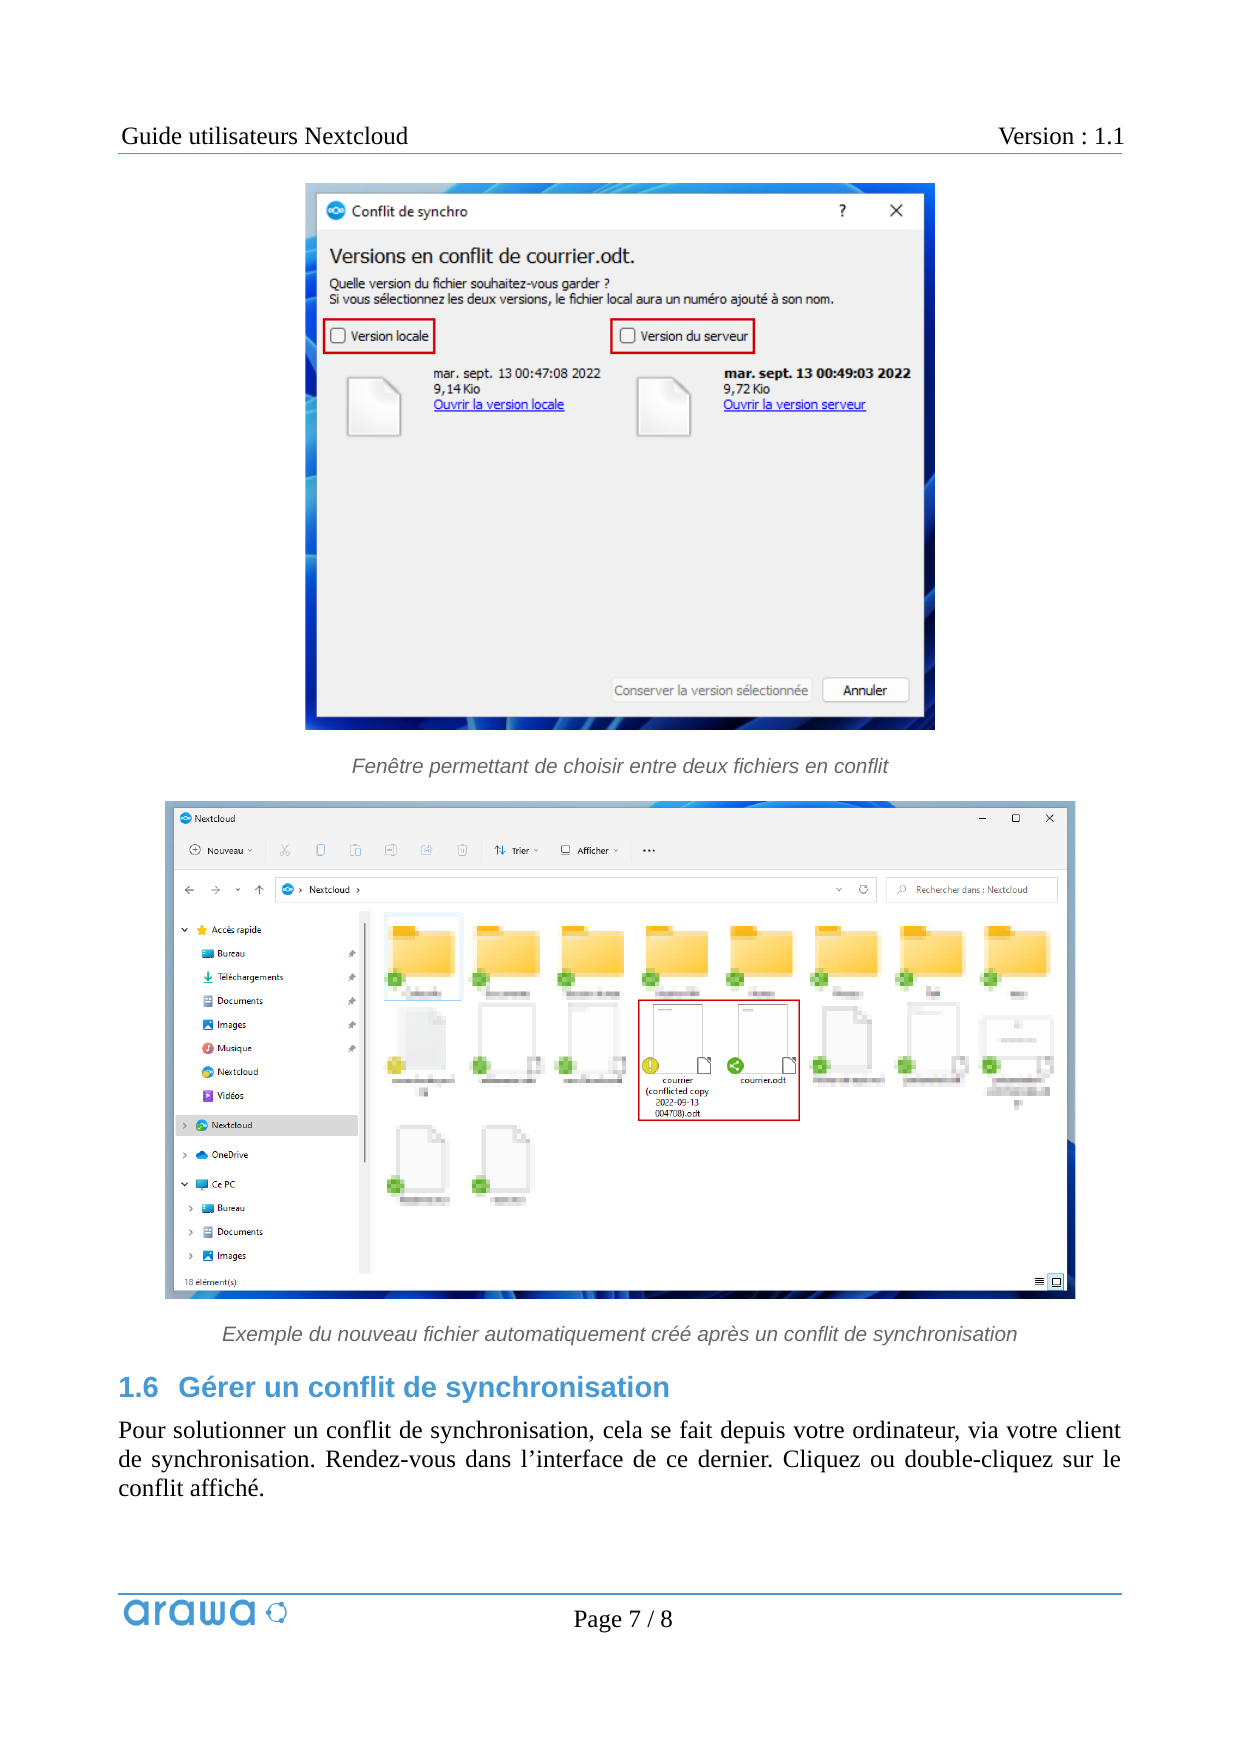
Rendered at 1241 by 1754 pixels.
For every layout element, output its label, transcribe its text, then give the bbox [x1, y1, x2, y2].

text Exemple du nouveau fichier automatiquement créé après un conflit de synchronisation [118, 1322, 1122, 1346]
picture [305, 183, 935, 730]
picture [121, 1597, 290, 1628]
text Fenêtre permettant de choisir entre deux fichiers en conflit [118, 753, 1122, 777]
picture [165, 801, 1076, 1299]
text Pour solutionner un conflit de synchronisation, cela se fait depuis votre ordinateur, via votre client de synchronisation. Rendez-vous dans l’interface de ce dernier. Cliquez ou double-cliquez sur le conflit affiché. [118, 1416, 1122, 1502]
subtitle Gérer un conflit de synchronisation [118, 1369, 1122, 1403]
